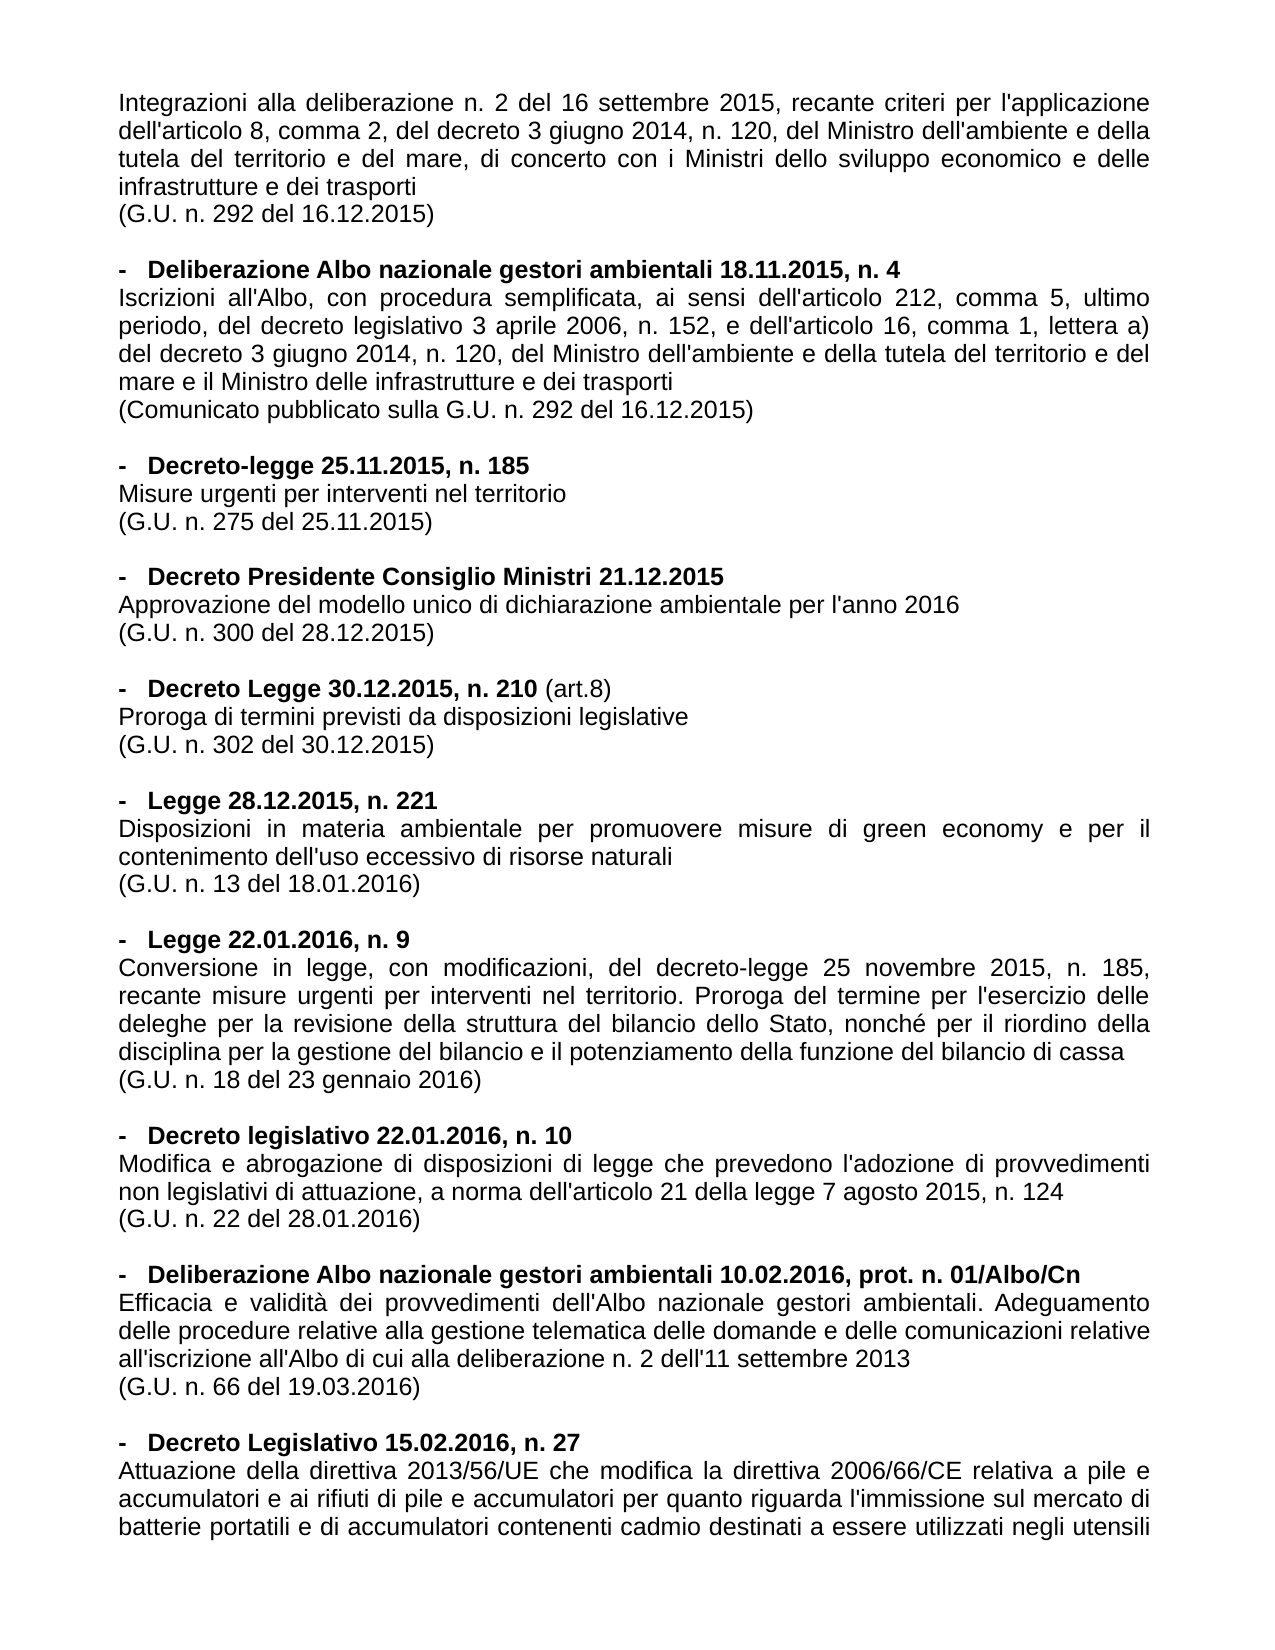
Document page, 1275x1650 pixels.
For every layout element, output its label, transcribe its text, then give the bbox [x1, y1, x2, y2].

text - Deliberazione Albo nazionale gestori ambientali 18.11.2015, n. 4 [118, 256, 1152, 284]
text (G.U. n. 66 del 19.03.2016) [118, 1373, 1152, 1401]
text (G.U. n. 275 del 25.11.2015) [118, 507, 1152, 535]
text - Decreto Legge 30.12.2015, n. 210 (art.8) [118, 675, 1152, 703]
text Misure urgenti per interventi nel territorio [118, 479, 1152, 507]
text - Deliberazione Albo nazionale gestori ambientali 10.02.2016, prot. n. 01/Albo/Cn [118, 1261, 1152, 1289]
text Modifica e abrogazione di disposizioni di legge che prevedono l'adozione di provvedimenti non legislativi di attuazione, a norma dell'articolo 21 della legge 7 agosto 2015, n. 124 [118, 1149, 1152, 1205]
text Approvazione del modello unico di dichiarazione ambientale per l'anno 2016 [118, 591, 1157, 619]
text (G.U. n. 22 del 28.01.2016) [118, 1205, 1152, 1233]
text (G.U. n. 18 del 23 gennaio 2016) [118, 1066, 1152, 1093]
text Iscrizioni all'Albo, con procedura semplificata, ai sensi dell'articolo 212, comma 5, ultimo periodo, del decreto legislativo 3 aprile 2006, n. 152, e dell'articolo 16, comma 1, lettera a) del decreto 3 giugno 2014, n. 120, del Ministro dell'ambiente e della tutela del territorio e del mare e il Ministro delle infrastrutture e dei trasporti [118, 284, 1152, 396]
text - Legge 22.01.2016, n. 9 [118, 926, 1152, 954]
text Efficacia e validità dei provvedimenti dell'Albo nazionale gestori ambientali. Adeguamento delle procedure relative alla gestione telematica delle domande e delle comunicazioni relative all'iscrizione all'Albo di cui alla deliberazione n. 2 dell'11 settembre 2013 [118, 1289, 1152, 1373]
text Integrazioni alla deliberazione n. 2 del 16 settembre 2015, recante criteri per l'applicazione dell'articolo 8, comma 2, del decreto 3 giugno 2014, n. 120, del Ministro dell'ambiente e della tutela del territorio e del mare, di concerto con i Ministri dello sviluppo economico e delle infrastrutture e dei trasporti [118, 88, 1152, 200]
text - Decreto legislativo 22.01.2016, n. 10 [118, 1121, 1152, 1149]
text (G.U. n. 13 del 18.01.2016) [118, 870, 1152, 898]
text Conversione in legge, con modificazioni, del decreto-legge 25 novembre 2015, n. 185, recante misure urgenti per interventi nel territorio. Proroga del termine per l'esercizio delle deleghe per la revisione della struttura del bilancio dello Stato, nonché per il riordino della disciplina per la gestione del bilancio e il potenziamento della funzione del bilancio di cassa [118, 954, 1152, 1066]
text - Decreto-legge 25.11.2015, n. 185 [118, 451, 1152, 479]
text Disposizioni in materia ambientale per promuovere misure di green economy e per il contenimento dell'uso eccessivo di risorse naturali [118, 814, 1152, 870]
text (Comunicato pubblicato sulla G.U. n. 292 del 16.12.2015) [118, 396, 1152, 423]
text Proroga di termini previsti da disposizioni legislative [118, 703, 1152, 731]
text Attuazione della direttiva 2013/56/UE che modifica la direttiva 2006/66/CE relativa a pile e accumulatori e ai rifiuti di pile e accumulatori per quanto riguarda l'immissione sul mercato di batterie portatili e di accumulatori contenenti cadmio destinati a essere utilizzati negli utensili [118, 1456, 1152, 1540]
text - Decreto Presidente Consiglio Ministri 21.12.2015 [118, 563, 1157, 591]
text (G.U. n. 292 del 16.12.2015) [118, 200, 1152, 228]
text - Decreto Legislativo 15.02.2016, n. 27 [118, 1428, 1152, 1456]
text (G.U. n. 302 del 30.12.2015) [118, 731, 1152, 758]
text - Legge 28.12.2015, n. 221 [118, 786, 1152, 814]
text (G.U. n. 300 del 28.12.2015) [118, 619, 1152, 647]
